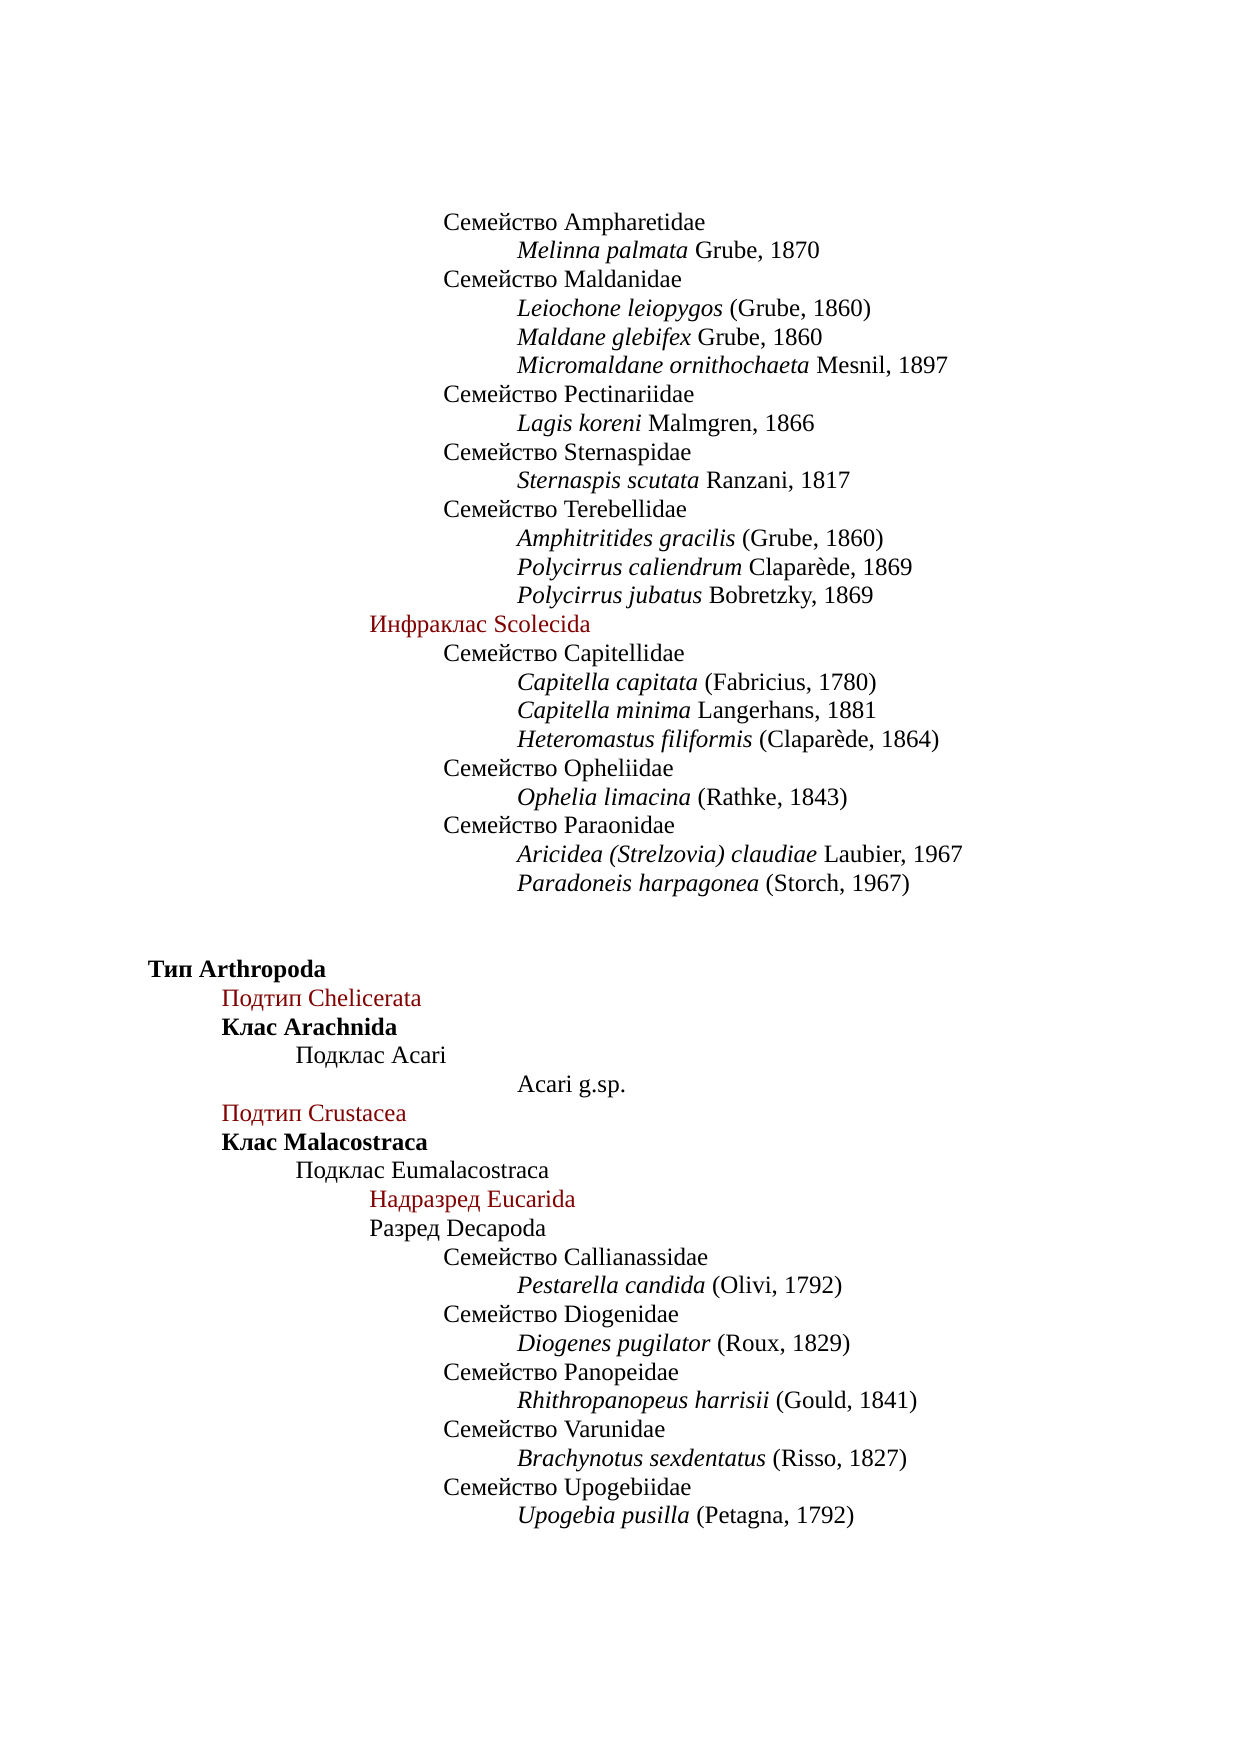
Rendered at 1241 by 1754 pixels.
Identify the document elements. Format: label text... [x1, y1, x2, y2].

text Pestarella candida (Olivi, 1792) [148, 1270, 1093, 1299]
text Семейство Pectinariidae [148, 379, 1093, 408]
text Diogenes pugilator (Roux, 1829) [148, 1328, 1093, 1357]
text Подтип Chelicerata [148, 983, 1093, 1012]
text Capitella capitata (Fabricius, 1780) [148, 667, 1093, 695]
text Семейство Paraonidae [148, 810, 1093, 839]
text Ophelia limacina (Rathke, 1843) [148, 782, 1093, 810]
text Rhithropanopeus harrisii (Gould, 1841) [148, 1385, 1093, 1414]
text Семейство Diogenidae [148, 1299, 1093, 1328]
text Семейство Opheliidae [148, 753, 1093, 782]
text Клас Arachnida [148, 1012, 1093, 1040]
text Amphitritides gracilis (Grube, 1860) [148, 523, 1093, 552]
text Семейство Upogebiidae [148, 1472, 1093, 1500]
text Aricidea (Strelzovia) claudiae Laubier, 1967 [148, 839, 1093, 868]
text Melinna palmata Grube, 1870 [148, 235, 1093, 264]
text Paradoneis harpagonea (Storch, 1967) [148, 868, 1093, 925]
text Семейство Panopeidae [148, 1357, 1093, 1385]
text Lagis koreni Malmgren, 1866 [148, 408, 1093, 437]
text Brachynotus sexdentatus (Risso, 1827) [148, 1443, 1093, 1472]
text Надразред Eucarida [148, 1184, 1093, 1213]
text Polycirrus caliendrum Claparède, 1869 [148, 552, 1093, 580]
text Тип Arthropoda [148, 954, 1093, 983]
text Разред Decapoda [148, 1213, 1093, 1242]
text Upogebia pusilla (Petagna, 1792) [148, 1500, 1093, 1529]
text Семейство Varunidae [148, 1414, 1093, 1443]
text Семейство Sternaspidae [148, 437, 1093, 465]
text Polycirrus jubatus Bobretzky, 1869 [148, 580, 1093, 609]
text Клас Malacostraca [148, 1127, 1093, 1155]
text Leiochone leiopygos (Grube, 1860) [148, 293, 1093, 322]
text Heteromastus filiformis (Claparède, 1864) [148, 724, 1093, 753]
text Семейство Capitellidae [148, 638, 1093, 667]
text Семейство Maldanidae [148, 264, 1093, 293]
text Подклас Acari [148, 1040, 1093, 1069]
text Семейство Callianassidae [148, 1242, 1093, 1270]
text Инфраклас Scolecida [148, 609, 1093, 638]
text Подклас Eumalacostraca [148, 1155, 1093, 1184]
text Capitella minima Langerhans, 1881 [148, 695, 1093, 724]
text Maldane glebifex Grube, 1860 [148, 322, 1093, 350]
text Подтип Crustacea [148, 1098, 1093, 1127]
text Micromaldane ornithochaeta Mesnil, 1897 [148, 350, 1093, 379]
text Семейство Terebellidae [148, 494, 1093, 523]
text Acari g.sp. [148, 1069, 1093, 1098]
text Sternaspis scutata Ranzani, 1817 [148, 465, 1093, 494]
text Семейство Ampharetidae [148, 207, 1093, 235]
